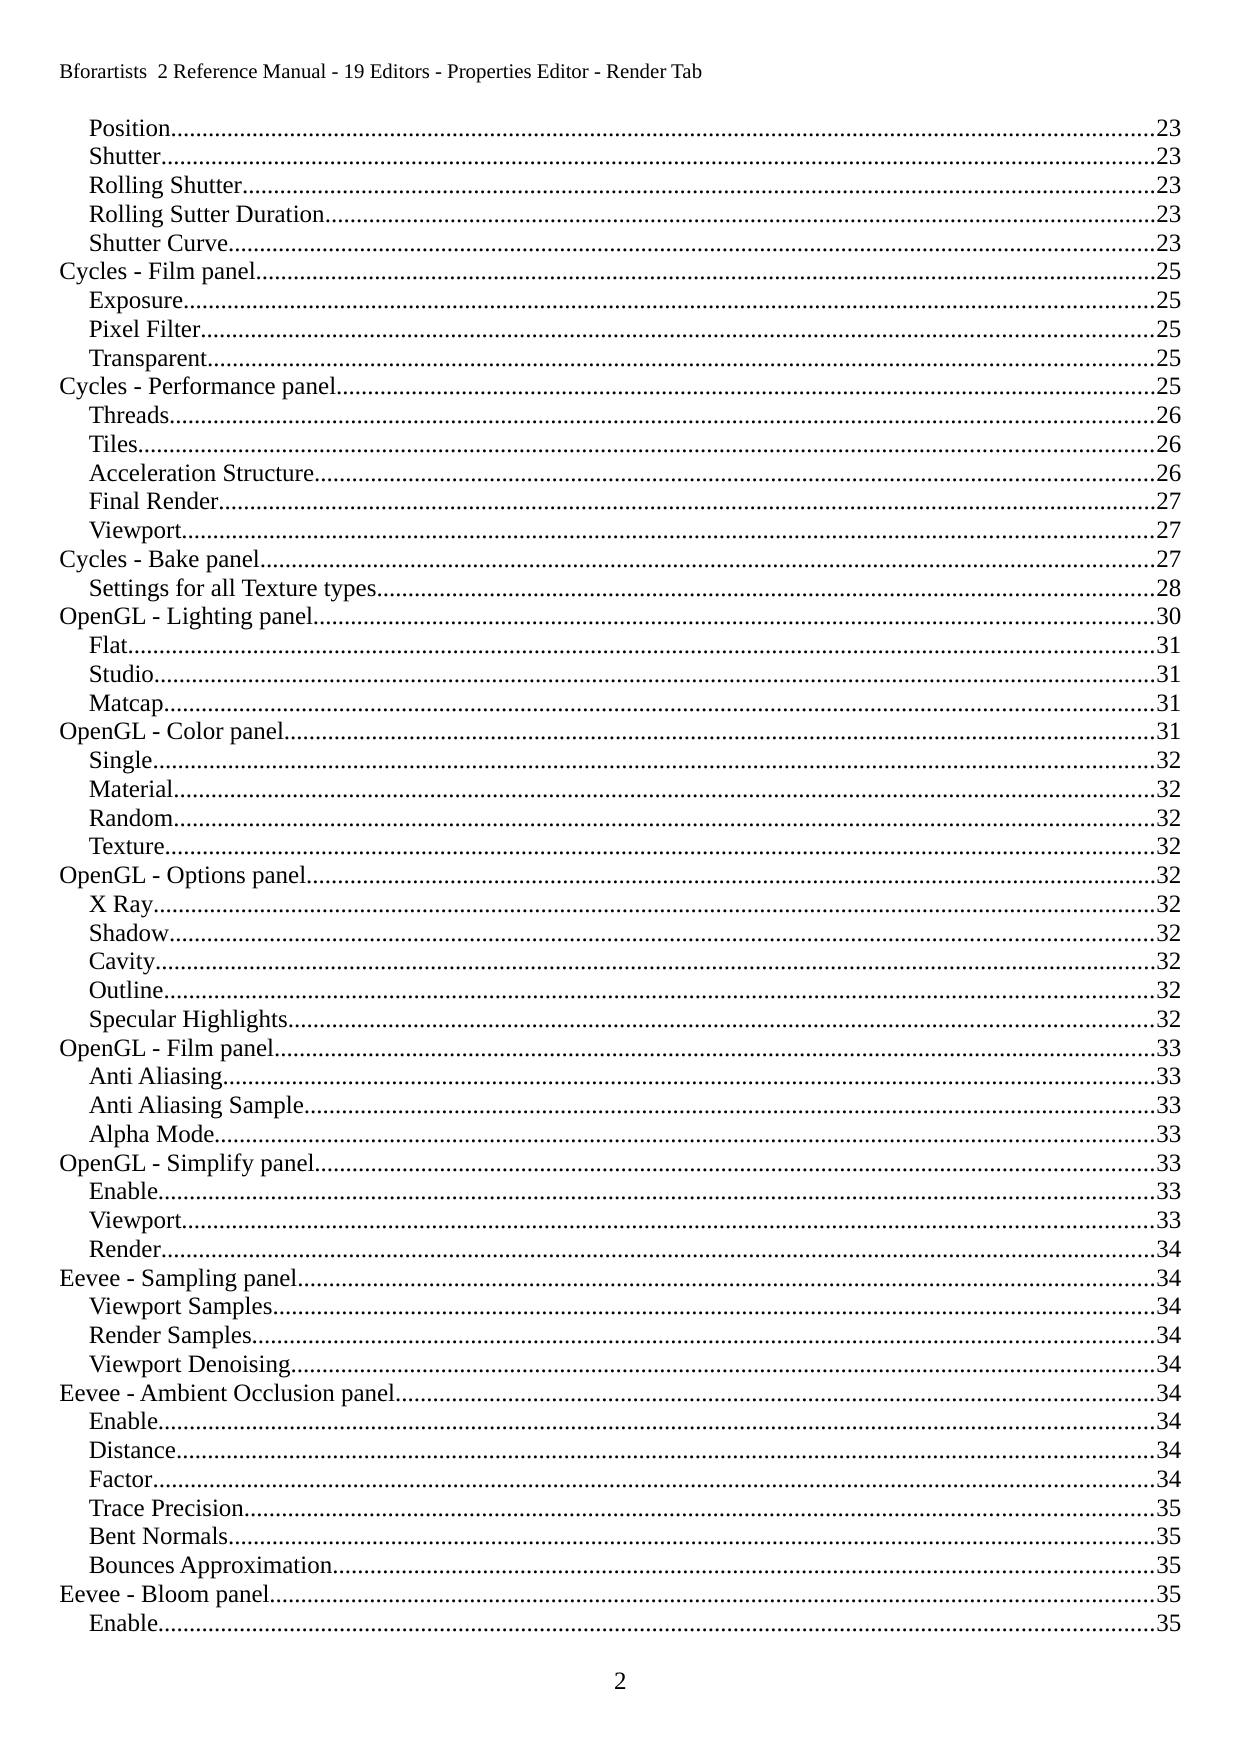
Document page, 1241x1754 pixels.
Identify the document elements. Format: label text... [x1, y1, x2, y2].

text Threads 26 [88, 400, 1181, 429]
text Enable 33 [88, 1176, 1181, 1205]
text Specular Highlights 32 [88, 1004, 1181, 1033]
text Texture 32 [88, 831, 1181, 860]
text Shutter 23 [88, 141, 1181, 170]
text Cavity 32 [88, 946, 1181, 975]
text Eevee - Sampling panel 34 [59, 1263, 1181, 1291]
text Position 23 [88, 113, 1181, 141]
text Render 34 [88, 1234, 1181, 1263]
text Anti Aliasing 33 [88, 1061, 1181, 1090]
text Rolling Sutter Duration 23 [88, 199, 1181, 228]
text Shutter Curve 23 [88, 228, 1181, 256]
text OpenGL - Simplify panel 33 [59, 1148, 1181, 1176]
text Shadow 32 [88, 918, 1181, 946]
text Cycles - Performance panel 25 [59, 371, 1181, 400]
text Flat 31 [88, 630, 1181, 659]
text Eevee - Bloom panel 35 [59, 1579, 1181, 1608]
text Matcap 31 [88, 688, 1181, 716]
text Single 32 [88, 745, 1181, 774]
text Factor 34 [88, 1464, 1181, 1493]
text OpenGL - Lighting panel 30 [59, 601, 1181, 630]
text Random 32 [88, 803, 1181, 831]
text Rolling Shutter 23 [88, 170, 1181, 199]
text Pixel Filter 25 [88, 314, 1181, 343]
text Viewport Denoising 34 [88, 1349, 1181, 1378]
text Outline 32 [88, 975, 1181, 1004]
text Cycles - Bake panel 27 [59, 544, 1181, 573]
text Settings for all Texture types 28 [88, 573, 1181, 601]
text OpenGL - Options panel 32 [59, 860, 1181, 889]
text Tiles 26 [88, 429, 1181, 458]
text Render Samples 34 [88, 1320, 1181, 1349]
text Alpha Mode 33 [88, 1119, 1181, 1148]
text Cycles - Film panel 25 [59, 256, 1181, 285]
text Viewport 33 [88, 1205, 1181, 1234]
text Anti Aliasing Sample 33 [88, 1090, 1181, 1119]
text OpenGL - Film panel 33 [59, 1033, 1181, 1061]
text Trace Precision 35 [88, 1493, 1181, 1521]
text Transparent 25 [88, 343, 1181, 371]
text Viewport 27 [88, 515, 1181, 544]
text X Ray 32 [88, 889, 1181, 918]
text Studio 31 [88, 659, 1181, 688]
text Enable 34 [88, 1406, 1181, 1435]
text Material 32 [88, 774, 1181, 803]
text Bent Normals 35 [88, 1521, 1181, 1550]
text Viewport Samples 34 [88, 1291, 1181, 1320]
text OpenGL - Color panel 31 [59, 716, 1181, 745]
text Bounces Approximation 35 [88, 1550, 1181, 1579]
text Final Render 27 [88, 486, 1181, 515]
text Acceleration Structure 26 [88, 458, 1181, 486]
text Eevee - Ambient Occlusion panel 34 [59, 1378, 1181, 1406]
text Distance 34 [88, 1435, 1181, 1464]
text Exposure 25 [88, 285, 1181, 314]
text Enable 35 [88, 1608, 1181, 1636]
